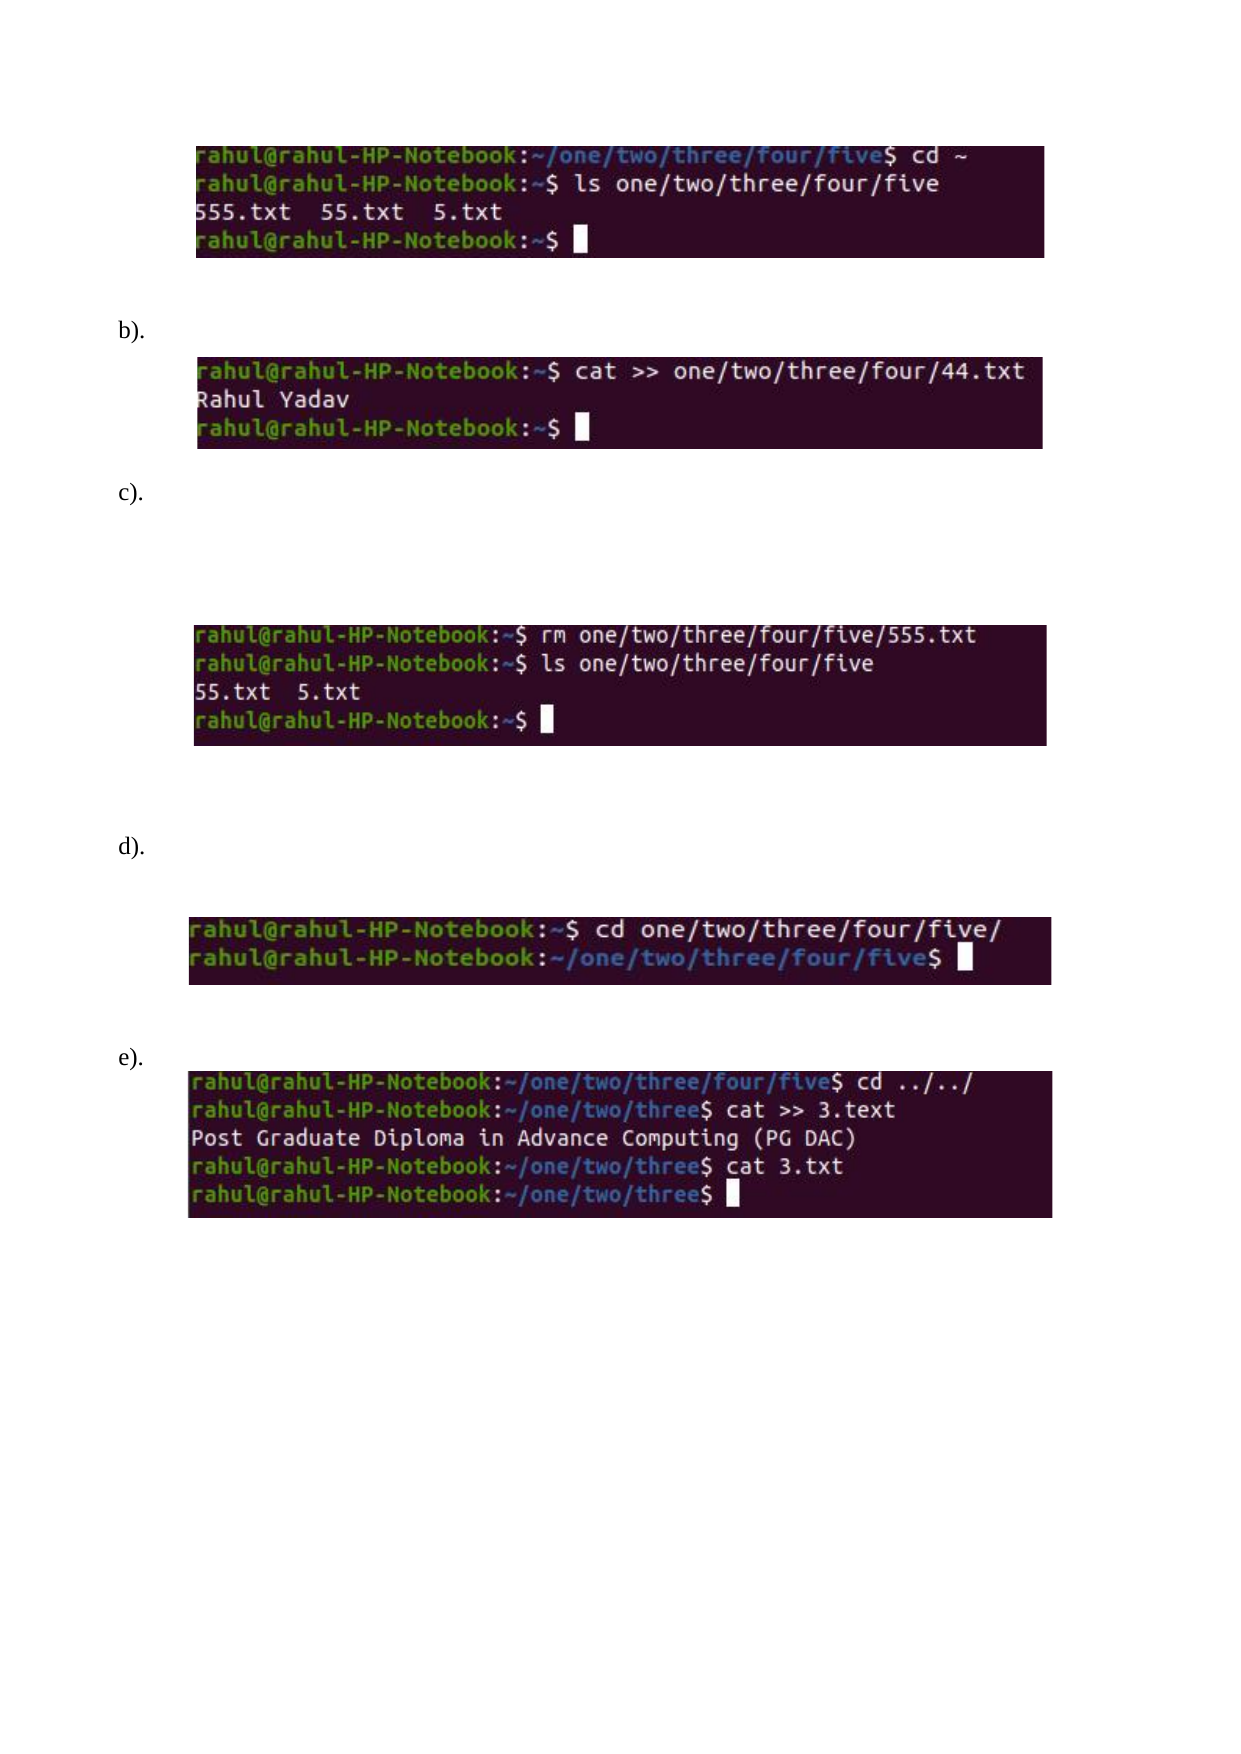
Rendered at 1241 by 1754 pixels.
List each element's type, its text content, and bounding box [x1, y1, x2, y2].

picture [197, 357, 1043, 449]
text d). [118, 831, 1122, 860]
text b). [118, 315, 1122, 344]
text c). [118, 477, 1122, 506]
text e). [118, 1042, 1122, 1071]
picture [187, 1071, 1053, 1218]
picture [188, 917, 1052, 985]
picture [196, 146, 1045, 258]
picture [193, 625, 1047, 746]
